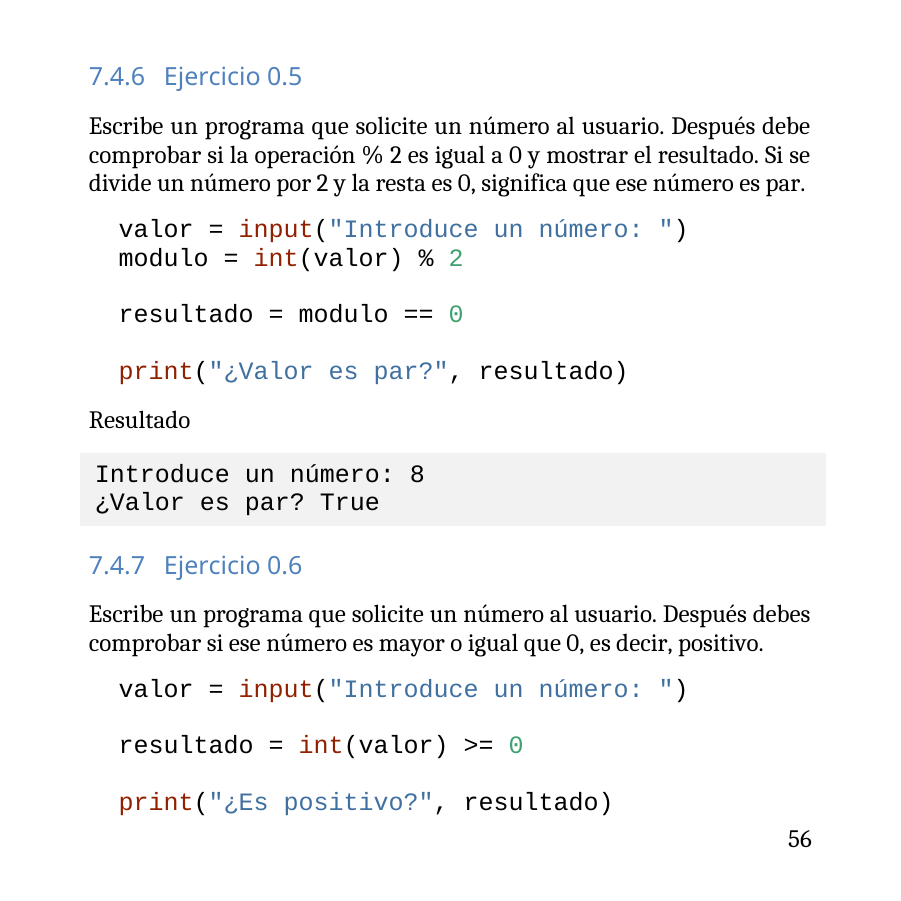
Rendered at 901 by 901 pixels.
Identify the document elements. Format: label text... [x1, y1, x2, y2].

text Escribe un programa que solicite un número al usuario. Después debe comprobar si la operación % 2 es igual a 0 y mostrar el resultado. Si se divide un número por 2 y la resta es 0, significa que ese número es par. [89, 112, 811, 198]
subtitle Ejercicio 0.5 [89, 59, 811, 93]
subtitle Ejercicio 0.6 [89, 547, 811, 581]
text Escribe un programa que solicite un número al usuario. Después debes comprobar si ese número es mayor o igual que 0, es decir, positivo. [89, 600, 811, 658]
text valor = input("Introduce un número: ") resultado = int(valor) >= 0 print("¿Es positivo?", resultado) [118, 676, 811, 818]
text valor = input("Introduce un número: ") modulo = int(valor) % 2 resultado = modulo == 0 print("¿Valor es par?", resultado) [118, 217, 811, 387]
text Resultado [89, 406, 811, 434]
text Introduce un número: 8 ¿Valor es par? True [86, 459, 820, 520]
